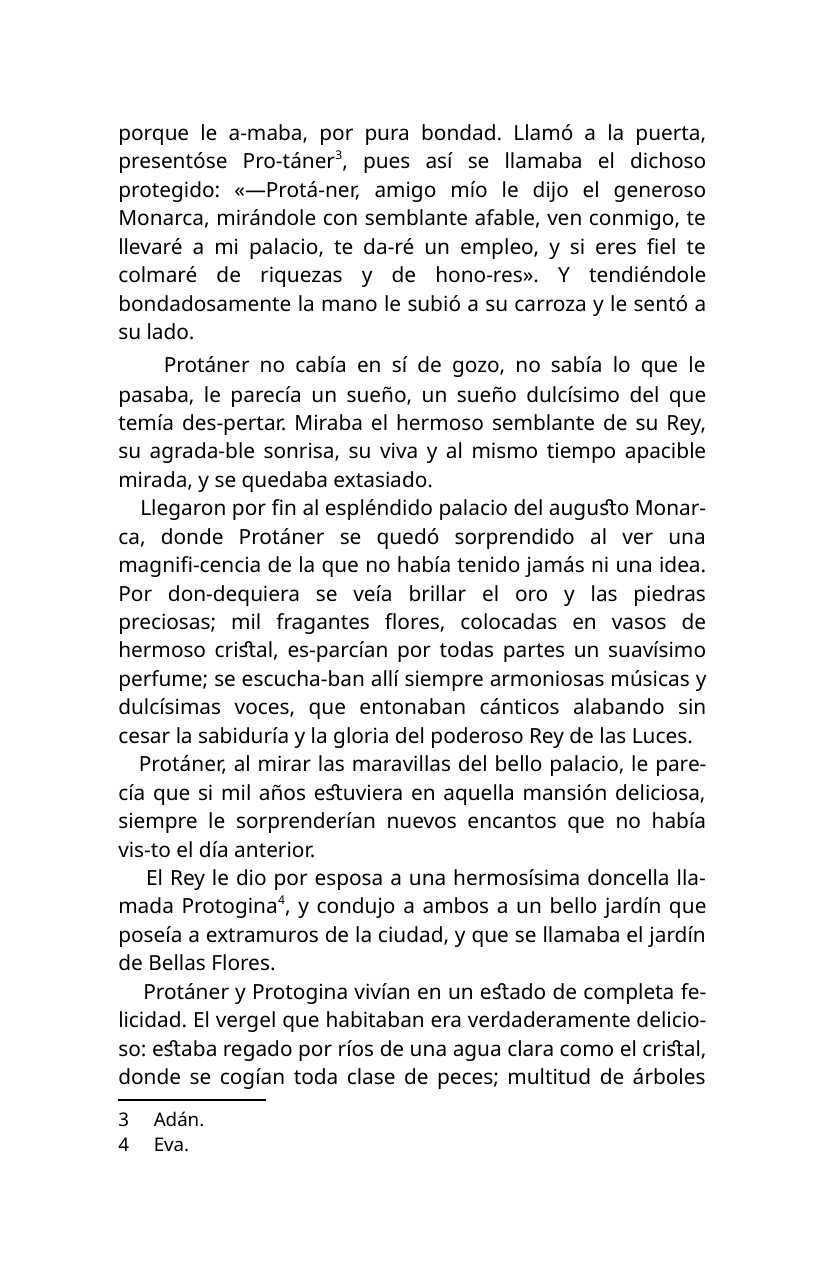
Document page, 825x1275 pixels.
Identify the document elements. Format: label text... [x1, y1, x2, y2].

text Llegaron por fin al espléndido palacio del auguﬆo Monar-ca, donde Protáner se quedó sorprendido al ver una magnifi-cencia de la que no había tenido jamás ni una idea. Por don-dequiera se veía brillar el oro y las piedras preciosas; mil fragantes flores, colocadas en vasos de hermoso criﬆal, es-parcían por todas partes un suavísimo perfume; se escucha-ban allí siempre armoniosas músicas y dulcísimas voces, que entonaban cánticos alabando sin cesar la sabiduría y la gloria del poderoso Rey de las Luces. [118, 493, 707, 749]
text Eva. [118, 1131, 707, 1157]
text Protáner no cabía en sí de gozo, no sabía lo que le pasaba, le parecía un sueño, un sueño dulcísimo del que temía des-pertar. Miraba el hermoso semblante de su Rey, su agrada-ble sonrisa, su viva y al mismo tiempo apacible mirada, y se quedaba extasiado. [118, 346, 707, 493]
text Adán. [118, 1106, 707, 1131]
text Protáner y Protogina vivían en un eﬆado de completa fe-licidad. El vergel que habitaban era verdaderamente delicio-so: eﬆaba regado por ríos de una agua clara como el criﬆal, donde se cogían toda clase de peces; multitud de árboles [118, 977, 707, 1091]
text El Rey le dio por esposa a una hermosísima doncella lla-mada Protogina, y condujo a ambos a un bello jardín que poseía a extramuros de la ciudad, y que se llamaba el jardín de Bellas Flores. [118, 863, 707, 977]
text porque le a-maba, por pura bondad. Llamó a la puerta, presentóse Pro-táner, pues así se llamaba el dichoso protegido: «—Protá-ner, amigo mío le dijo el generoso Monarca, mirándole con semblante afable, ven conmigo, te llevaré a mi palacio, te da-ré un empleo, y si eres fiel te colmaré de riquezas y de hono-res». Y tendiéndole bondadosamente la mano le subió a su carroza y le sentó a su lado. [118, 118, 707, 346]
text Protáner, al mirar las maravillas del bello palacio, le pare-cía que si mil años eﬆuviera en aquella mansión deliciosa, siempre le sorprenderían nuevos encantos que no había vis-to el día anterior. [118, 749, 707, 863]
